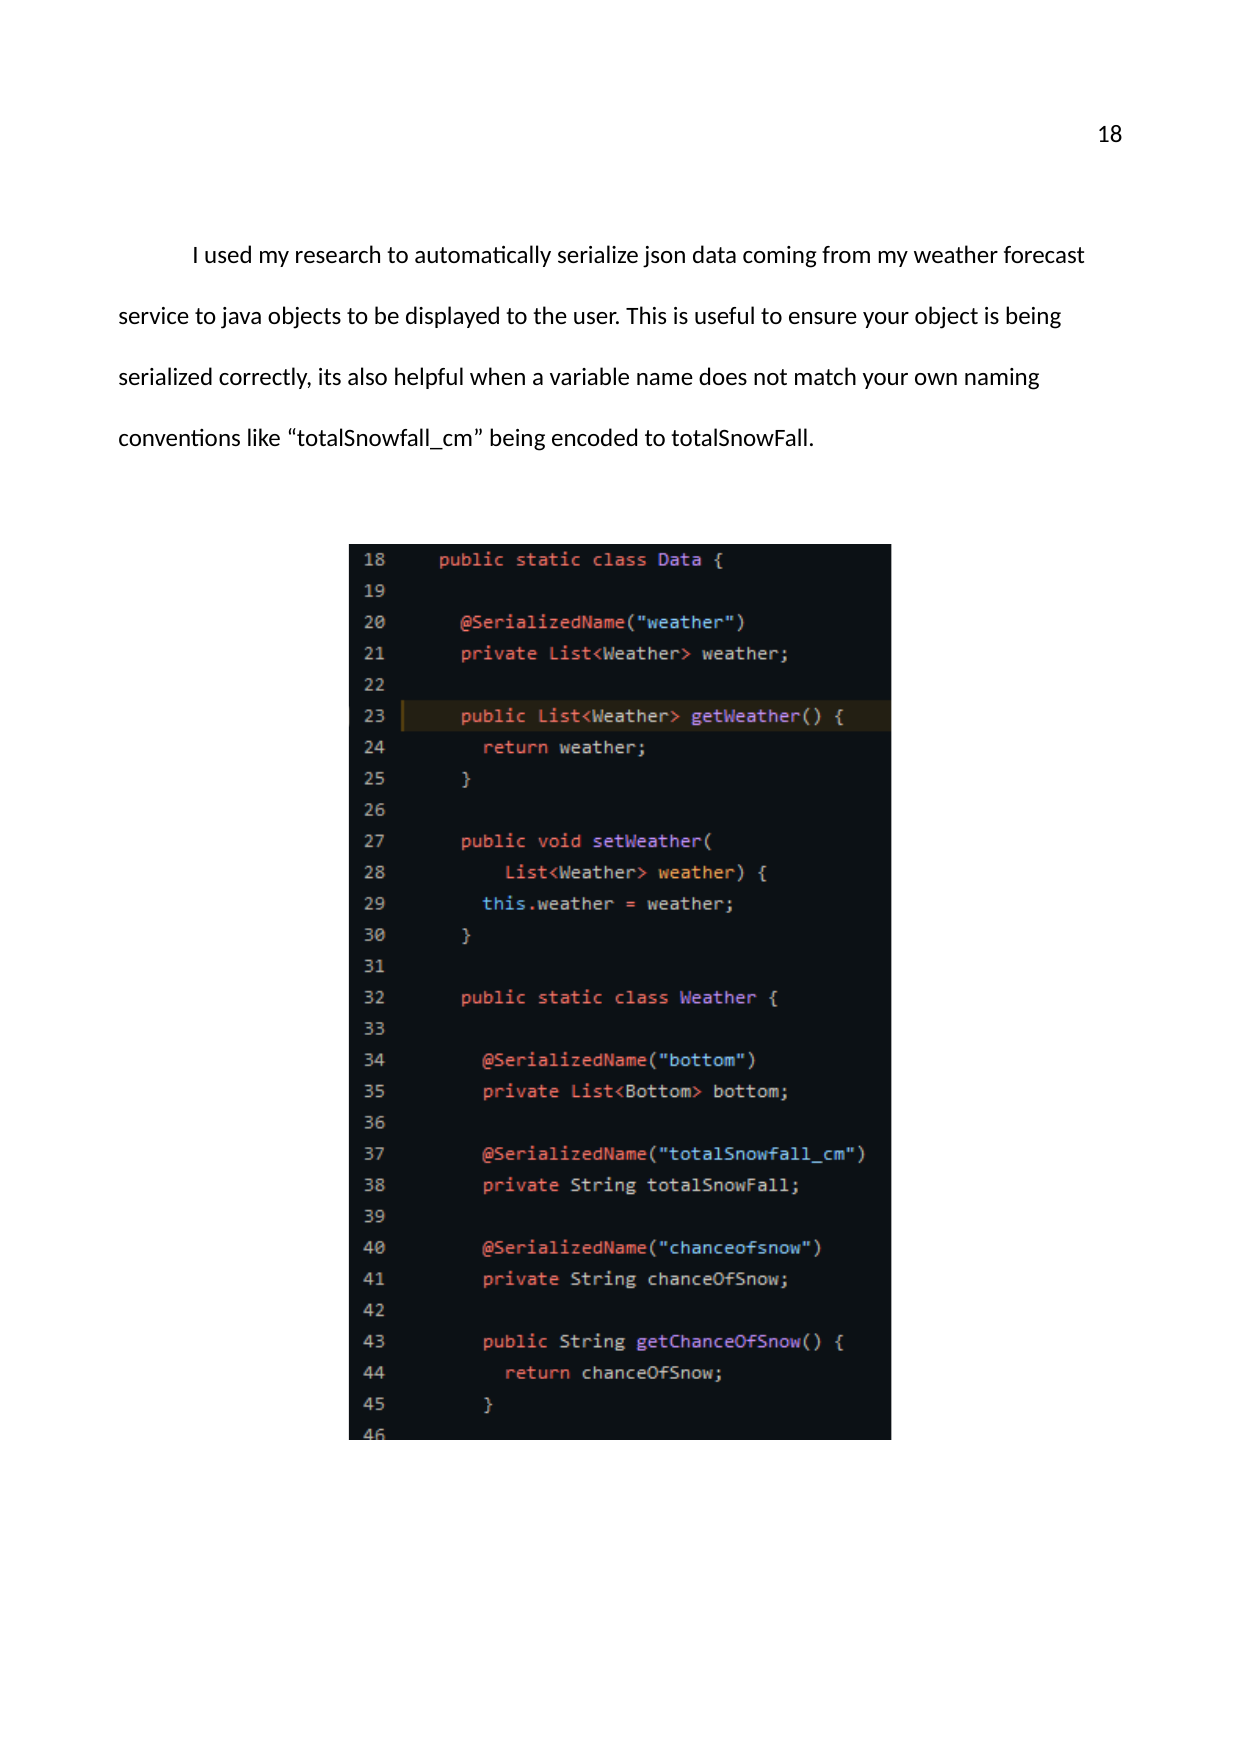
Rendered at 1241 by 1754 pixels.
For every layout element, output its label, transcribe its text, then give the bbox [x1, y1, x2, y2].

text I used my research to automatically serialize json data coming from my weather forecast service to java objects to be displayed to the user. This is useful to ensure your object is being serialized correctly, its also helpful when a variable name does not match your own naming conventions like “totalSnowfall_cm” being encoded to totalSnowFall. [118, 239, 1122, 453]
picture [348, 544, 892, 1440]
